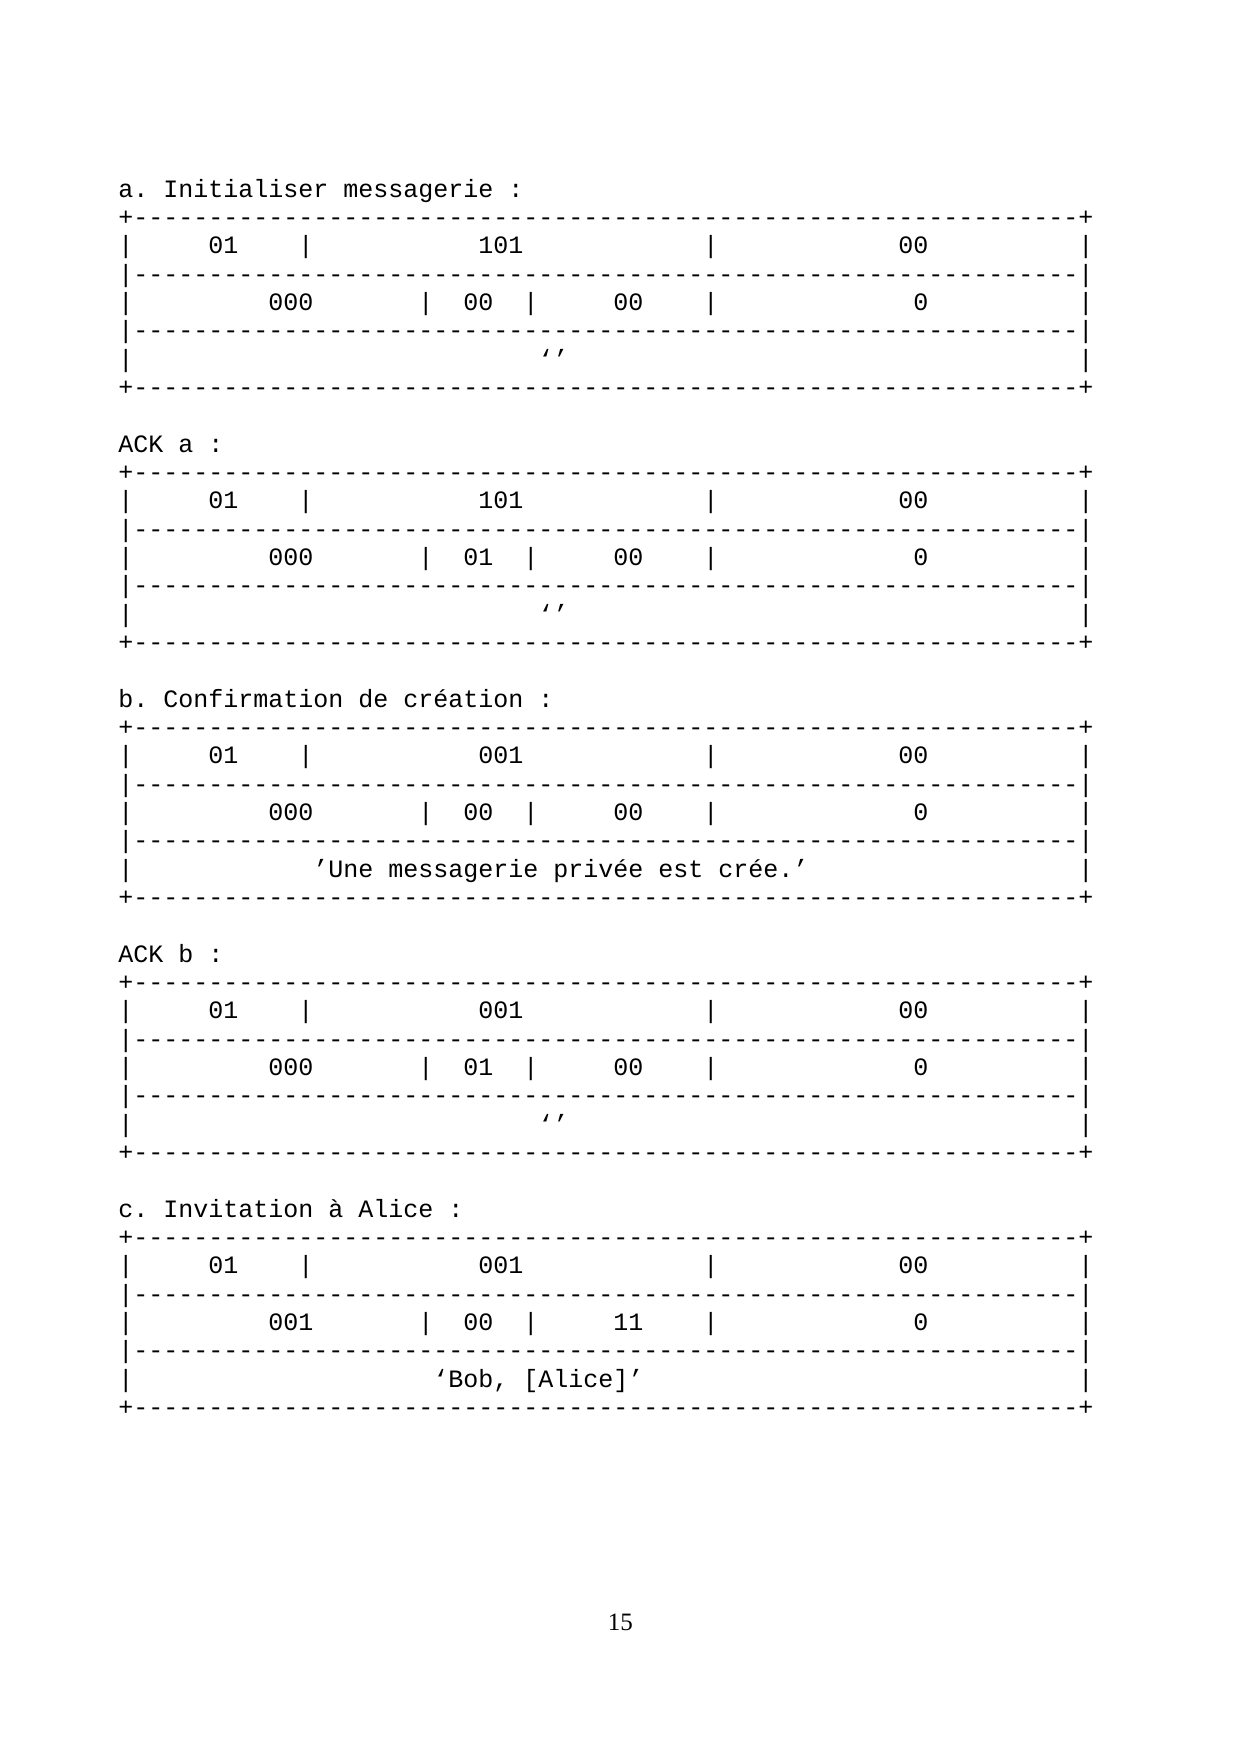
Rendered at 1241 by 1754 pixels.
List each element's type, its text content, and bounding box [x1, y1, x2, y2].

text +---------------------------------------------------------------+ [118, 1140, 1122, 1168]
text |---------------------------------------------------------------| | ‘’ | [118, 1083, 1122, 1140]
text |---------------------------------------------------------------| | 000 | 01 | 00 | 0 | [118, 1026, 1122, 1083]
text +---------------------------------------------------------------+ | 01 | 001 | 00 | [118, 970, 1122, 1026]
text c. Invitation à Alice : [118, 1196, 1122, 1225]
text +---------------------------------------------------------------+ [118, 375, 1122, 403]
text |---------------------------------------------------------------| | 001 | 00 | 11 | 0 | [118, 1281, 1122, 1338]
text b. Confirmation de création : [118, 686, 1122, 715]
text +---------------------------------------------------------------+ | 01 | 101 | 00 | [118, 460, 1122, 516]
text ACK b : [118, 941, 1122, 970]
text |---------------------------------------------------------------| | 000 | 01 | 00 | 0 | [118, 516, 1122, 573]
text |---------------------------------------------------------------| | 000 | 00 | 00 | 0 | [118, 261, 1122, 318]
text |---------------------------------------------------------------| | 000 | 00 | 00 | 0 | [118, 771, 1122, 828]
text |---------------------------------------------------------------| | ‘’ | [118, 318, 1122, 375]
text |---------------------------------------------------------------| | ‘’ | [118, 573, 1122, 630]
text a. Initialiser messagerie : [118, 176, 1122, 205]
text +---------------------------------------------------------------+ | 01 | 101 | 00 | [118, 205, 1122, 261]
text +---------------------------------------------------------------+ [118, 630, 1122, 658]
text +---------------------------------------------------------------+ [118, 1395, 1122, 1423]
text ACK a : [118, 431, 1122, 460]
text +---------------------------------------------------------------+ | 01 | 001 | 00 | [118, 1225, 1122, 1281]
text +---------------------------------------------------------------+ [118, 885, 1122, 913]
text |---------------------------------------------------------------| | ‘Bob, [Alice]’ | [118, 1338, 1122, 1395]
text |---------------------------------------------------------------| | ’Une messagerie privée est crée.’ | [118, 828, 1122, 885]
text +---------------------------------------------------------------+ | 01 | 001 | 00 | [118, 715, 1122, 771]
